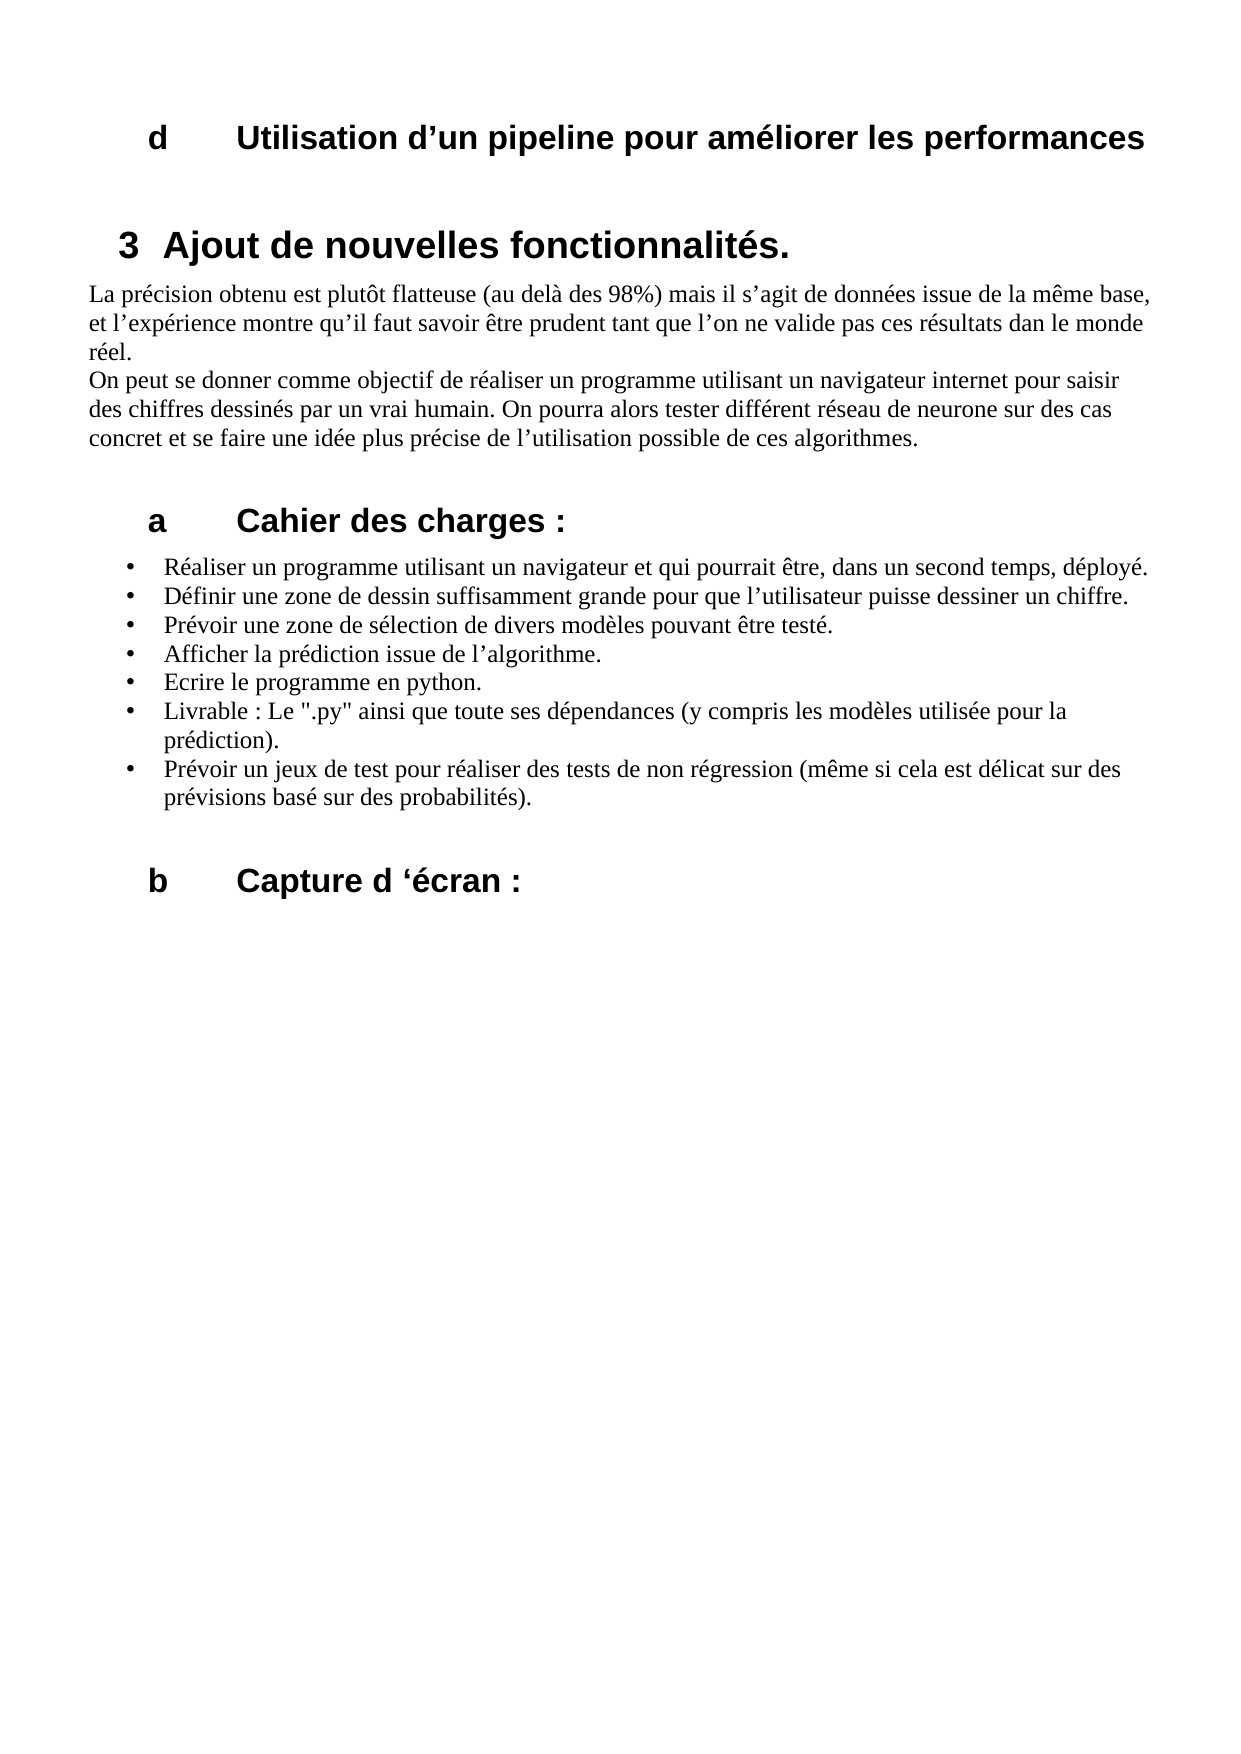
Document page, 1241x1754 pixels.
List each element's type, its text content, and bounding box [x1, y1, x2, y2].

list Prévoir un jeux de test pour réaliser des tests de non régression (même si cela est délicat sur des prévisions basé sur des probabilités). [126, 754, 1152, 811]
list Définir une zone de dessin suffisamment grande pour que l’utilisateur puisse dessiner un chiffre. [126, 581, 1152, 610]
subtitle Utilisation d’un pipeline pour améliorer les performances [88, 118, 1152, 157]
subtitle Ajout de nouvelles fonctionnalités. [88, 223, 1152, 267]
list Ecrire le programme en python. [126, 667, 1152, 696]
list Livrable : Le ".py" ainsi que toute ses dépendances (y compris les modèles utilisée pour la prédiction). [126, 696, 1152, 754]
subtitle Cahier des charges : [88, 501, 1152, 540]
text On peut se donner comme objectif de réaliser un programme utilisant un navigateur internet pour saisir des chiffres dessinés par un vrai humain. On pourra alors tester différent réseau de neurone sur des cas concret et se faire une idée plus précise de l’utilisation possible de ces algorithmes. [88, 365, 1152, 452]
subtitle Capture d ‘écran : [88, 861, 1152, 899]
list Afficher la prédiction issue de l’algorithme. [126, 639, 1152, 667]
text La précision obtenu est plutôt flatteuse (au delà des 98%) mais il s’agit de données issue de la même base, et l’expérience montre qu’il faut savoir être prudent tant que l’on ne valide pas ces résultats dan le monde réel. [88, 279, 1152, 365]
list Réaliser un programme utilisant un navigateur et qui pourrait être, dans un second temps, déployé. [126, 552, 1152, 581]
list Prévoir une zone de sélection de divers modèles pouvant être testé. [126, 610, 1152, 639]
